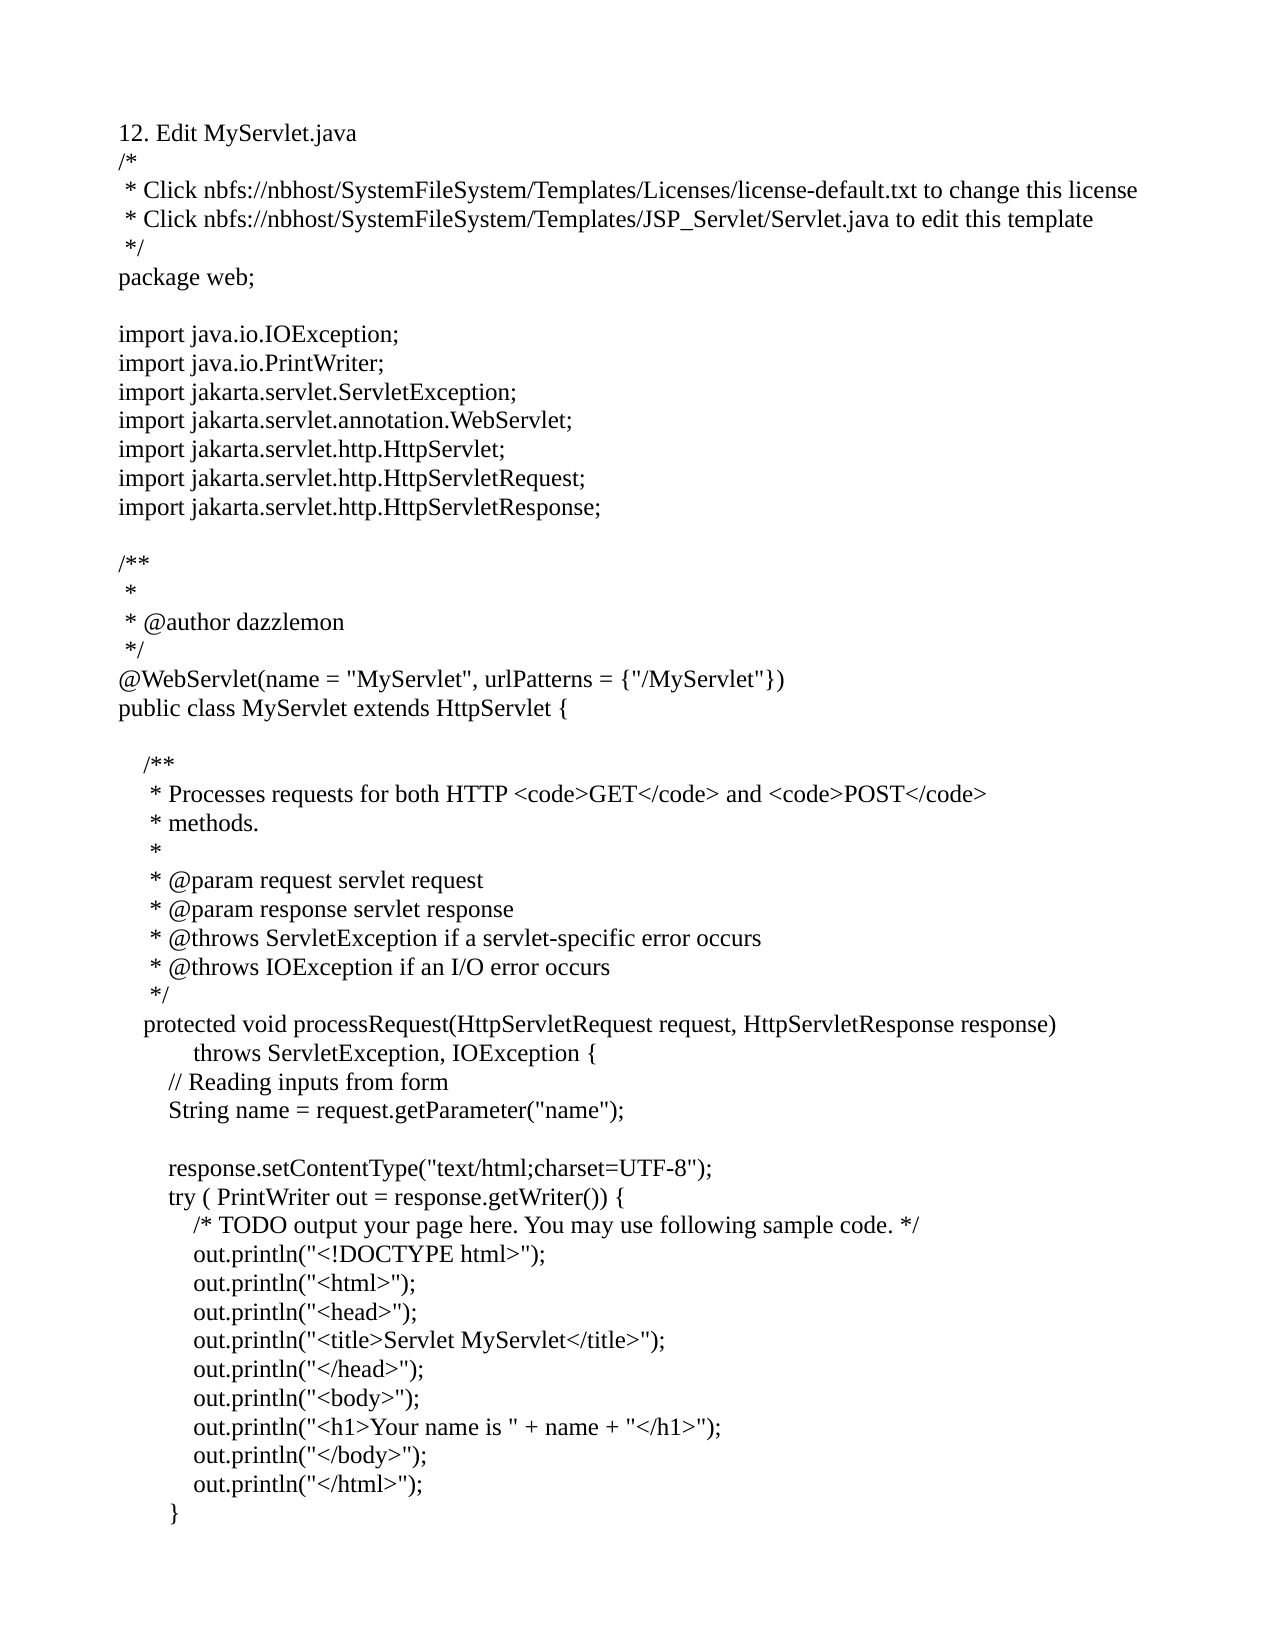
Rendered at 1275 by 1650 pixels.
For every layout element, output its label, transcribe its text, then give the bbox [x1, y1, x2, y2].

text /** [118, 751, 1157, 779]
text * @throws ServletException if a servlet-specific error occurs [118, 923, 1157, 952]
text out.println("<html>"); [118, 1268, 1157, 1297]
text throws ServletException, IOException { [118, 1038, 1157, 1067]
text * @param request servlet request [118, 866, 1157, 894]
text import jakarta.servlet.http.HttpServlet; [118, 434, 1157, 463]
text public class MyServlet extends HttpServlet { [118, 693, 1157, 722]
text out.println("<!DOCTYPE html>"); [118, 1239, 1157, 1268]
text import java.io.IOException; [118, 319, 1157, 348]
text * @author dazzlemon [118, 607, 1157, 636]
text 12. Edit MyServlet.java [118, 118, 1157, 147]
text * @param response servlet response [118, 894, 1157, 923]
text out.println("</body>"); [118, 1441, 1157, 1469]
text // Reading inputs from form [118, 1067, 1157, 1096]
text * Click nbfs://nbhost/SystemFileSystem/Templates/Licenses/license-default.txt to change this license [118, 176, 1157, 204]
text try ( PrintWriter out = response.getWriter()) { [118, 1182, 1157, 1211]
text * methods. [118, 808, 1157, 837]
text * @throws IOException if an I/O error occurs [118, 952, 1157, 981]
text String name = request.getParameter("name"); [118, 1096, 1157, 1124]
text * Processes requests for both HTTP <code>GET</code> and <code>POST</code> [118, 779, 1157, 808]
text } [118, 1498, 1157, 1527]
text import jakarta.servlet.http.HttpServletResponse; [118, 492, 1157, 521]
text out.println("<h1>Your name is " + name + "</h1>"); [118, 1412, 1157, 1441]
text /* TODO output your page here. You may use following sample code. */ [118, 1211, 1157, 1239]
text out.println("</html>"); [118, 1469, 1157, 1498]
text out.println("<title>Servlet MyServlet</title>"); [118, 1326, 1157, 1354]
text protected void processRequest(HttpServletRequest request, HttpServletResponse response) [118, 1009, 1157, 1038]
text * [118, 578, 1157, 607]
text out.println("<head>"); [118, 1297, 1157, 1326]
text */ [118, 233, 1157, 262]
text */ [118, 981, 1157, 1009]
text package web; [118, 262, 1157, 291]
text import jakarta.servlet.annotation.WebServlet; [118, 406, 1157, 434]
text * Click nbfs://nbhost/SystemFileSystem/Templates/JSP_Servlet/Servlet.java to edit this template [118, 204, 1157, 233]
text @WebServlet(name = "MyServlet", urlPatterns = {"/MyServlet"}) [118, 664, 1157, 693]
text import jakarta.servlet.ServletException; [118, 377, 1157, 406]
text response.setContentType("text/html;charset=UTF-8"); [118, 1153, 1157, 1182]
text /** [118, 549, 1157, 578]
text /* [118, 147, 1157, 176]
text out.println("</head>"); [118, 1354, 1157, 1383]
text * [118, 837, 1157, 866]
text import jakarta.servlet.http.HttpServletRequest; [118, 463, 1157, 492]
text */ [118, 636, 1157, 664]
text out.println("<body>"); [118, 1383, 1157, 1412]
text import java.io.PrintWriter; [118, 348, 1157, 377]
